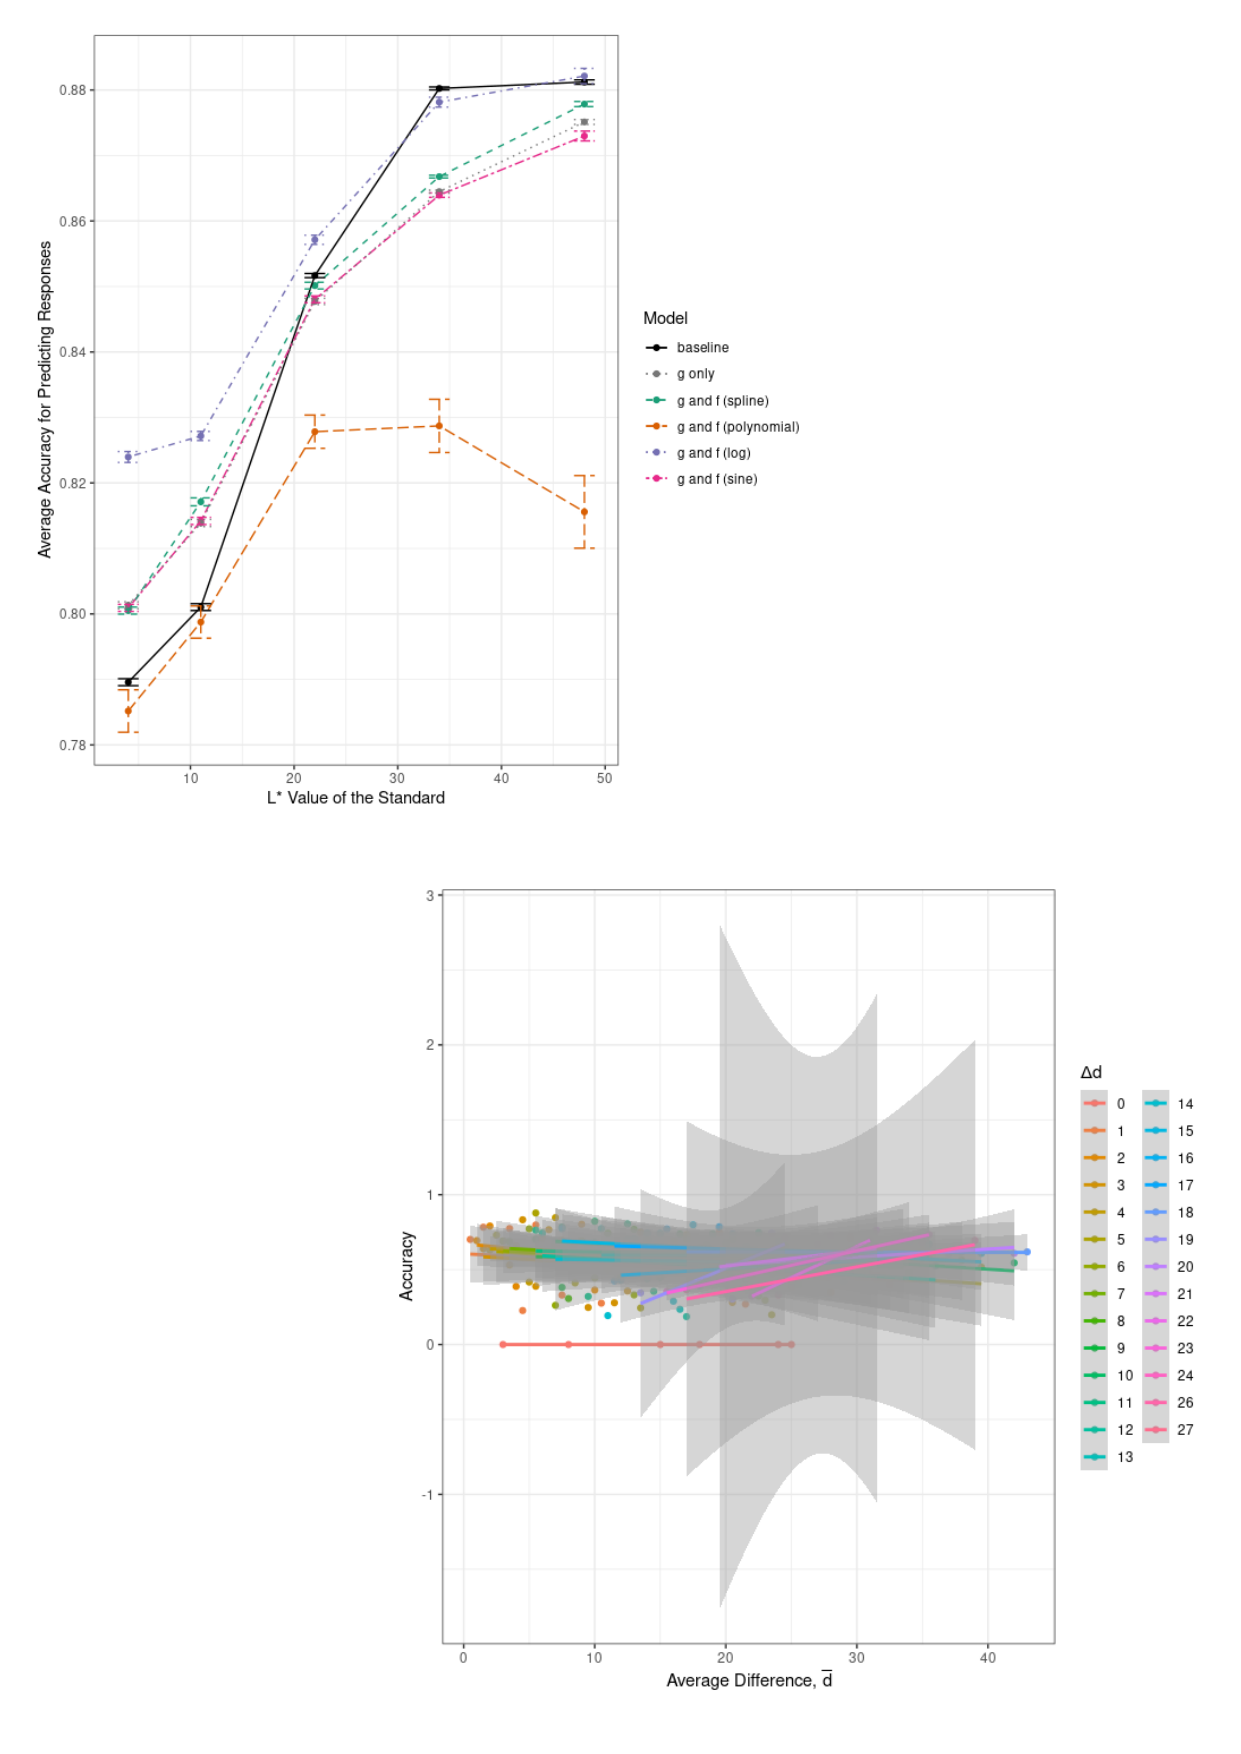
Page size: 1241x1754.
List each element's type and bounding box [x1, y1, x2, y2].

picture [30, 27, 817, 816]
picture [391, 881, 1212, 1703]
